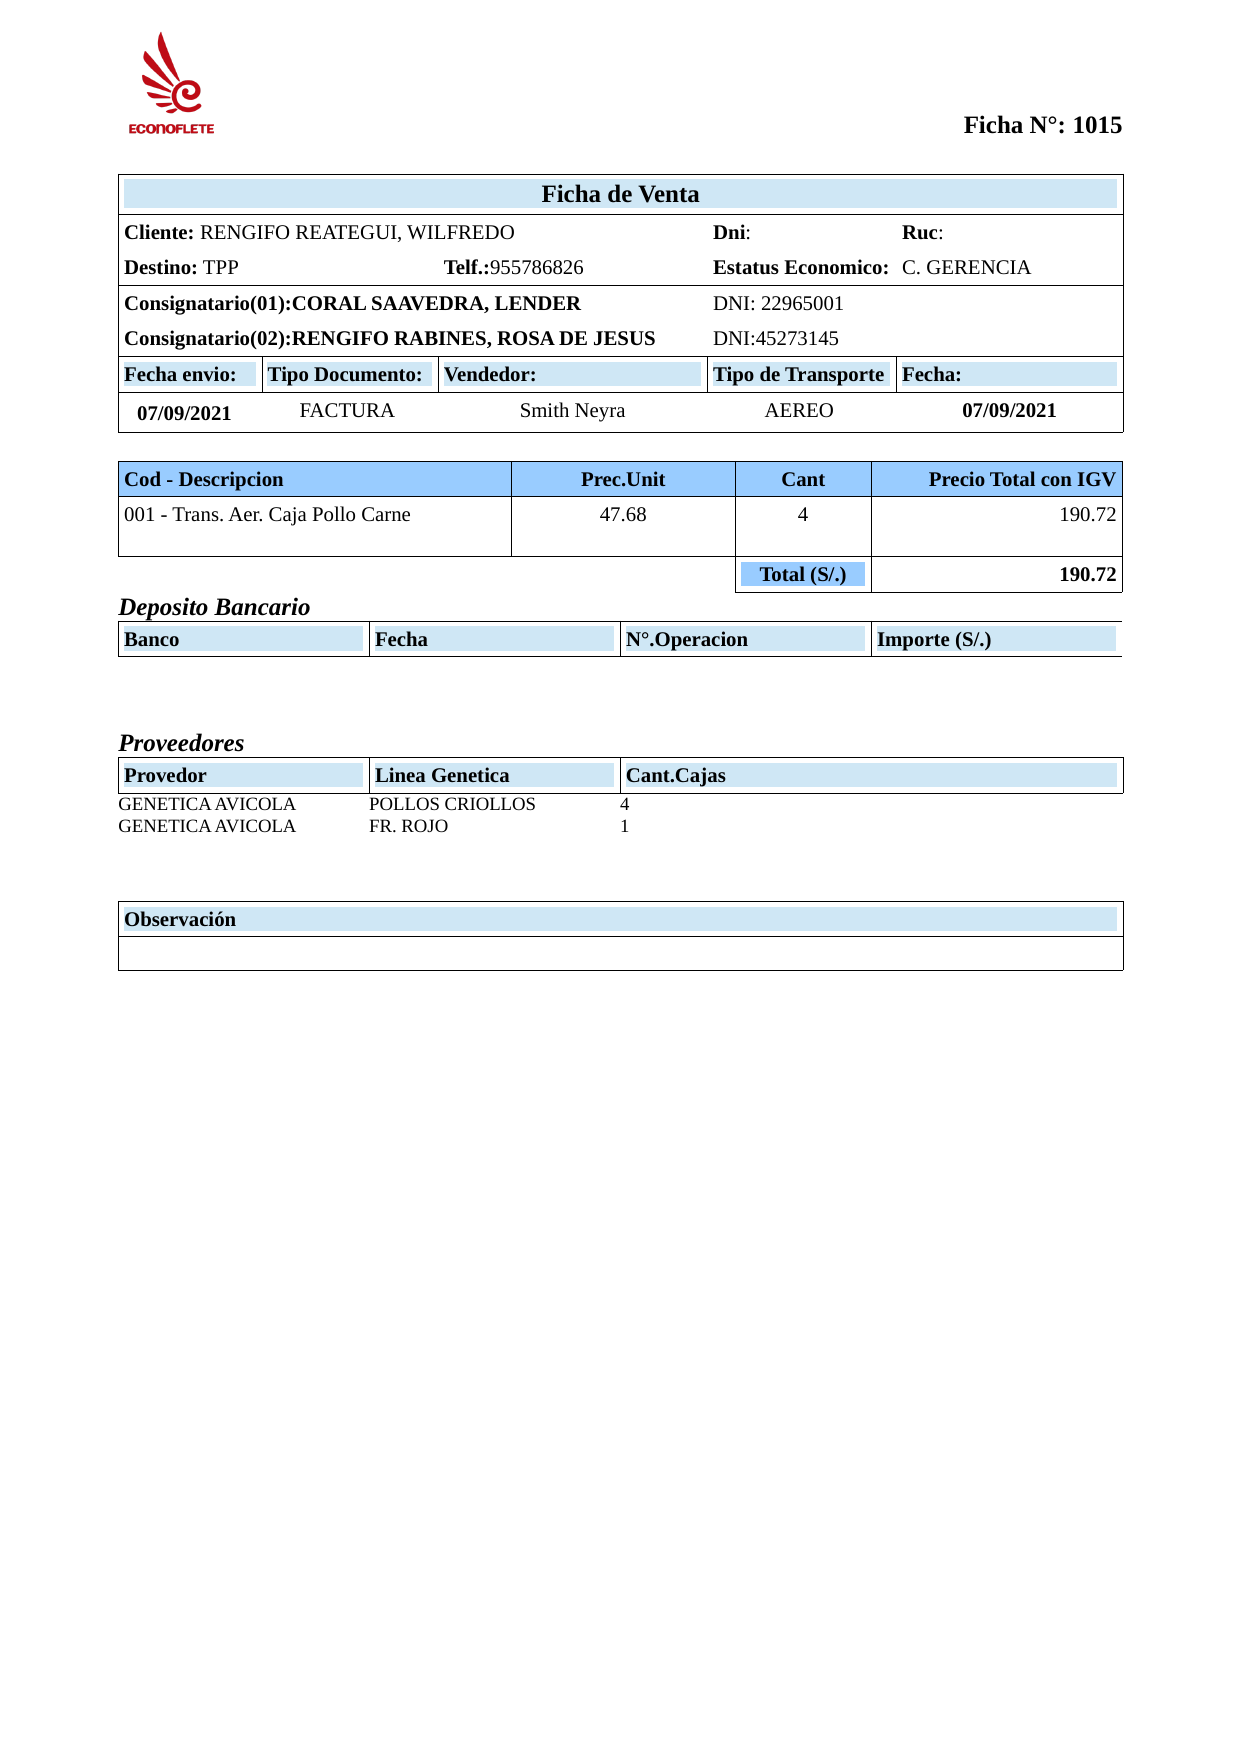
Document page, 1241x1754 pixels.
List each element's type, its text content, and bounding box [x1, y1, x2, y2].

table_cell 47.68 [512, 497, 735, 556]
table_cell Destino: TPP [119, 249, 438, 285]
table_cell [871, 705, 1122, 728]
table_cell Total (S/.) [736, 557, 871, 592]
table_cell DNI: 22965001 [707, 286, 1123, 321]
table_cell Consignatario(01):CORAL SAAVEDRA, LENDER [119, 286, 707, 321]
picture [118, 31, 225, 134]
table_cell 190.72 [872, 497, 1122, 556]
table_cell [871, 657, 1122, 680]
table_header Cant.Cajas [621, 758, 1123, 793]
table_header Banco [119, 622, 369, 656]
table_header N°.Operacion [621, 622, 871, 656]
table_cell [118, 557, 511, 592]
table_cell 001 - Trans. Aer. Caja Pollo Carne [119, 497, 511, 556]
table_cell [620, 680, 871, 704]
table_cell [871, 680, 1122, 704]
table_cell [620, 858, 1123, 879]
table_header Fecha [370, 622, 620, 656]
table_cell Fecha: [897, 357, 1123, 392]
table_cell DNI:45273145 [707, 321, 1123, 356]
table_cell Tipo Documento: [263, 357, 438, 392]
table_cell GENETICA AVICOLA [118, 815, 369, 836]
table_cell [620, 879, 1123, 901]
table_cell Fecha envio: [119, 357, 262, 392]
table_cell 4 [620, 794, 1123, 814]
table_header Observación [119, 902, 1123, 936]
table_cell Estatus Economico: [707, 249, 896, 285]
table_cell 190.72 [872, 557, 1122, 592]
table_cell [620, 705, 871, 728]
table_cell [369, 858, 620, 879]
table_cell GENETICA AVICOLA [118, 794, 369, 814]
table_cell Vendedor: [439, 357, 707, 392]
table_cell [369, 705, 620, 728]
table_cell [118, 705, 369, 728]
table_header Linea Genetica [370, 758, 620, 793]
table_cell [620, 657, 871, 680]
table_cell [118, 657, 369, 680]
table_cell [511, 557, 735, 592]
table_cell 07/09/2021 [896, 393, 1123, 432]
table_cell FR. ROJO [369, 815, 620, 836]
table_cell Ruc: [896, 215, 1123, 249]
table_cell [369, 657, 620, 680]
table_cell Telf.:955786826 [438, 249, 707, 285]
table_cell Tipo de Transporte [708, 357, 896, 392]
table_cell POLLOS CRIOLLOS [369, 794, 620, 814]
table_cell C. GERENCIA [896, 249, 1123, 285]
text Deposito Bancario [118, 592, 1122, 621]
table_header Importe (S/.) [872, 622, 1122, 656]
table_cell [369, 680, 620, 704]
table_header Cod - Descripcion [119, 462, 511, 496]
table_cell AEREO [707, 393, 896, 432]
table_cell Consignatario(02):RENGIFO RABINES, ROSA DE JESUS [119, 321, 707, 356]
table_cell [620, 836, 1123, 858]
table_header Ficha de Venta [119, 175, 1123, 214]
table_cell Dni: [707, 215, 896, 249]
table_cell Cliente: RENGIFO REATEGUI, WILFREDO [119, 215, 707, 249]
table_cell [118, 858, 369, 879]
table_cell FACTURA [262, 393, 438, 432]
table_cell [369, 879, 620, 901]
table_cell 07/09/2021 [119, 393, 262, 432]
table_cell [118, 879, 369, 901]
text Proveedores [118, 728, 1122, 757]
table_cell [118, 680, 369, 704]
table_cell 1 [620, 815, 1123, 836]
table_cell [118, 836, 369, 858]
table_cell 4 [736, 497, 871, 556]
table_cell [369, 836, 620, 858]
table_header Provedor [119, 758, 369, 793]
table_header Prec.Unit [512, 462, 735, 496]
table_header Cant [736, 462, 871, 496]
table_cell Smith Neyra [438, 393, 707, 432]
table_cell [119, 937, 1123, 969]
table_header Precio Total con IGV [872, 462, 1122, 496]
